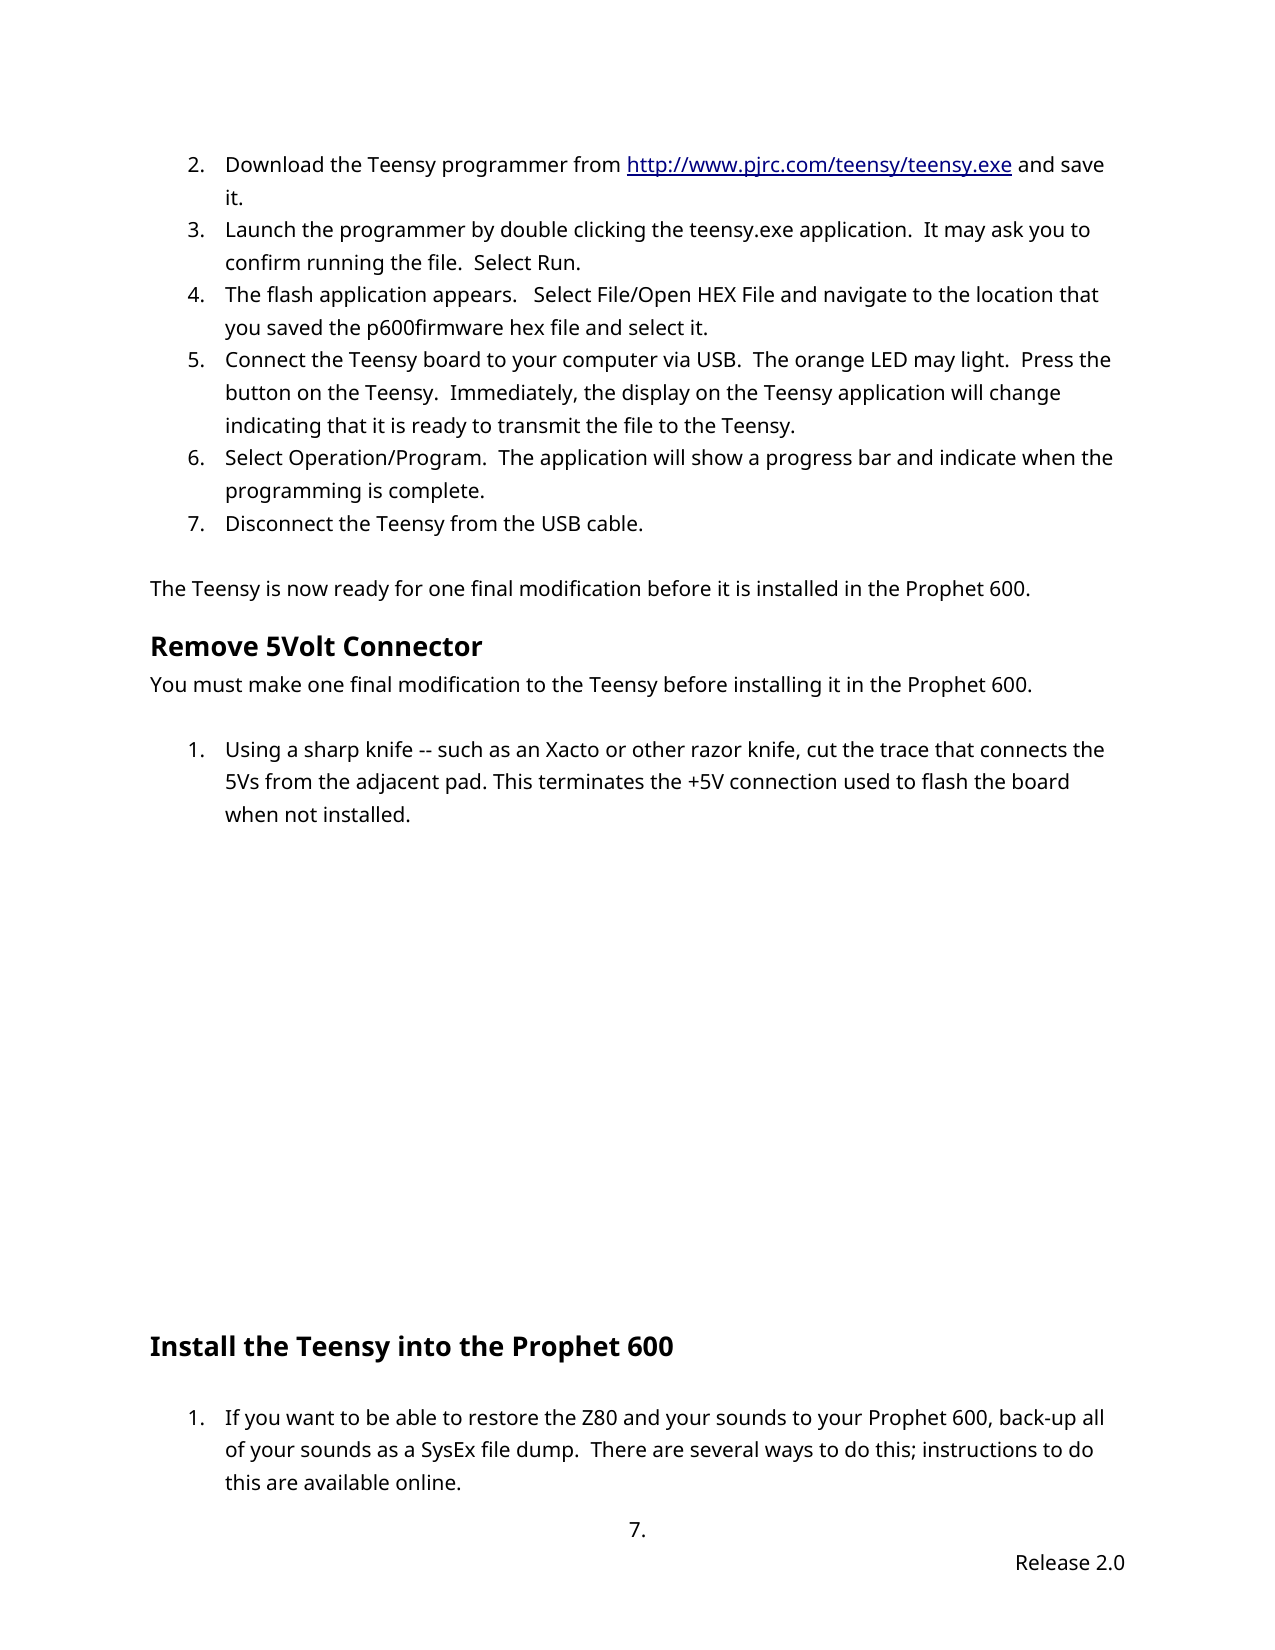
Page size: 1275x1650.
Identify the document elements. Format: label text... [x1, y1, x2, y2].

text The Teensy is now ready for one final modification before it is installed in the Prophet 600. [150, 541, 1125, 602]
subtitle Remove 5Volt Connector [150, 627, 1125, 664]
list Connect the Teensy board to your computer via USB. The orange LED may light. Press the button on the Teensy. Immediately, the display on the Teensy application will change indicating that it is ready to transmit the file to the Teensy. [187, 346, 1125, 439]
list Launch the programmer by double clicking the teensy.exe application. It may ask you to confirm running the file. Select Run. [187, 215, 1125, 276]
text You must make one final modification to the Teensy before installing it in the Prophet 600. [150, 670, 1125, 698]
list Disconnect the Teensy from the USB cable. [187, 509, 1125, 537]
list Download the Teensy programmer from http://www.pjrc.com/teensy/teensy.exe and save it. [187, 150, 1125, 211]
subtitle Install the Teensy into the Prophet 600 [150, 1328, 1125, 1365]
list The flash application appears. Select File/Open HEX File and navigate to the location that you saved the p600firmware hex file and select it. [187, 280, 1125, 341]
list If you want to be able to restore the Z80 and your sounds to your Prophet 600, back-up all of your sounds as a SysEx file dump. There are several ways to do this; instructions to do this are available online. [187, 1403, 1125, 1496]
list Select Operation/Program. The application will show a progress bar and indicate when the programming is complete. [187, 443, 1125, 504]
list Using a sharp knife -- such as an Xacto or other razor knife, cut the trace that connects the 5Vs from the adjacent pad. This terminates the +5V connection used to flash the board when not installed. [187, 735, 1125, 828]
